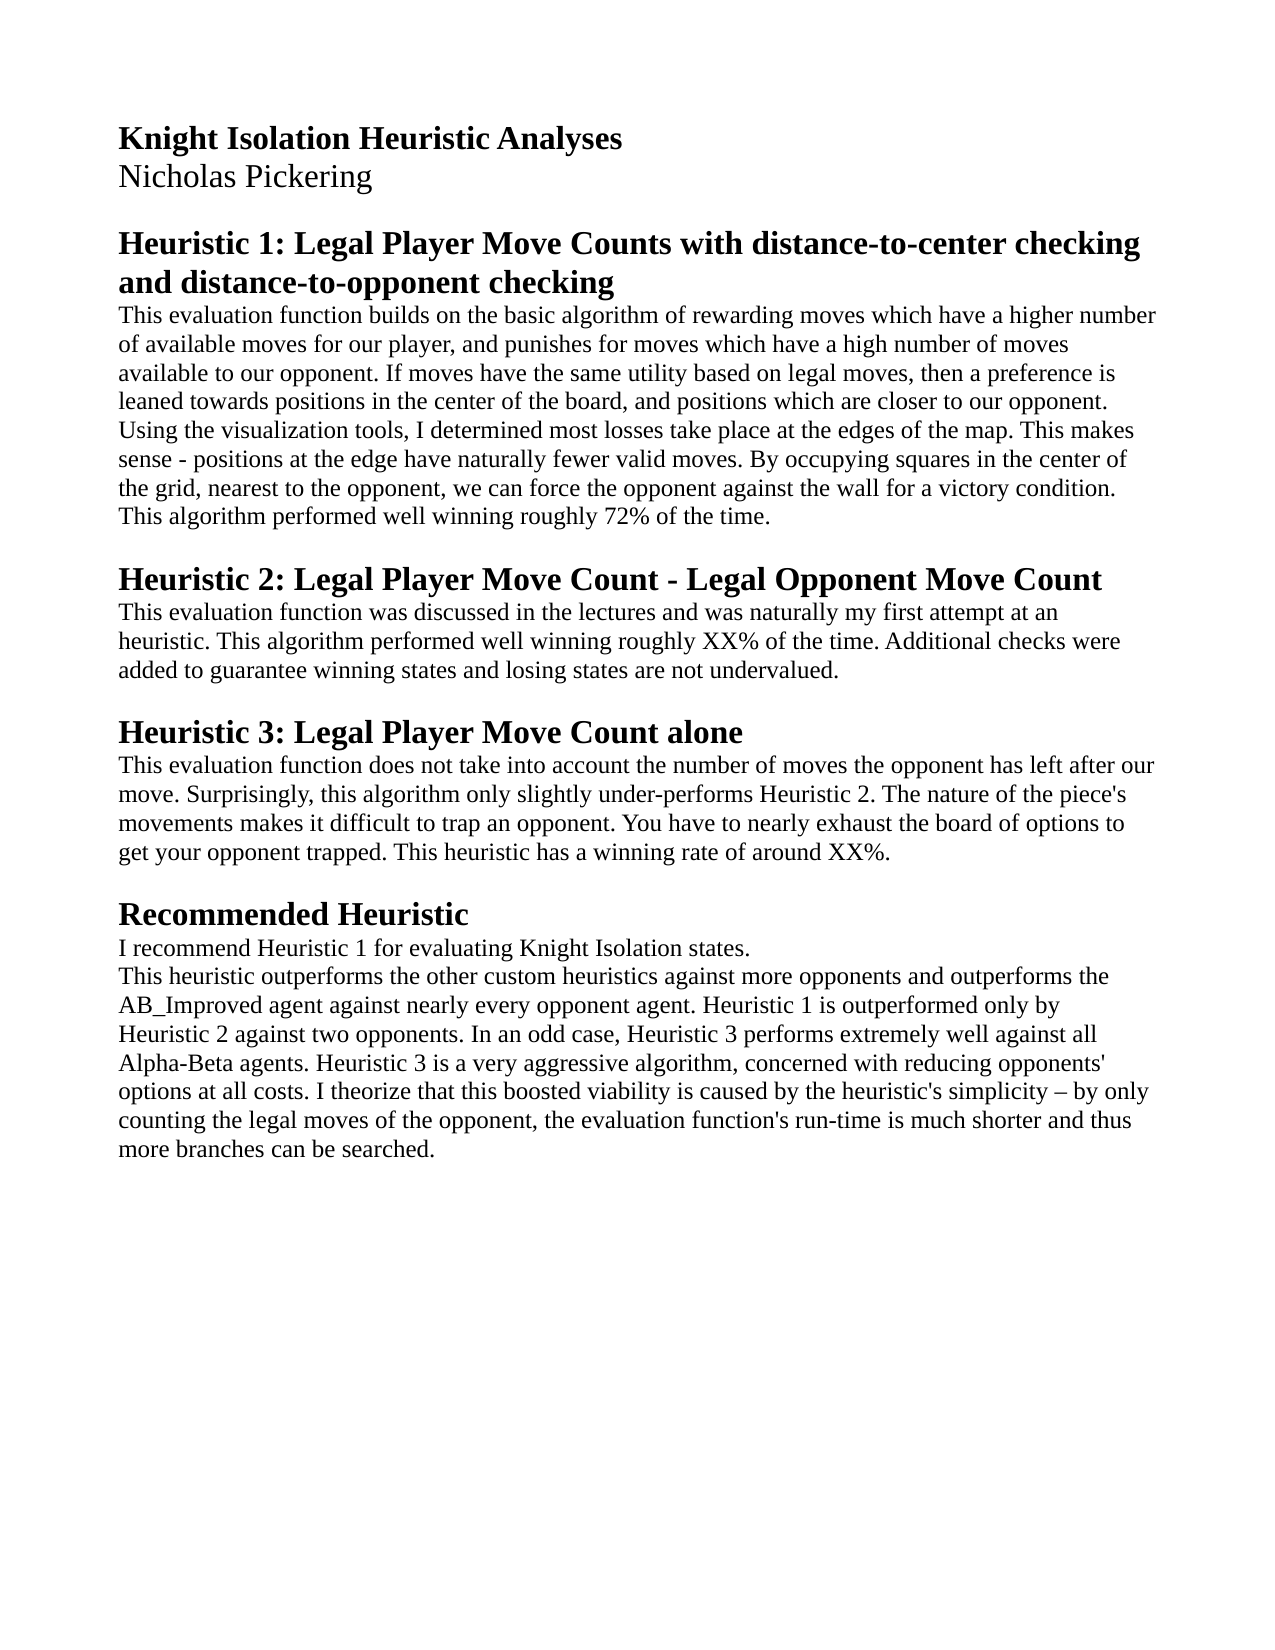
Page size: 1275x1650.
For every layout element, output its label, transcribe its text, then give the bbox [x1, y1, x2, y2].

text This evaluation function was discussed in the lectures and was naturally my first attempt at an heuristic. This algorithm performed well winning roughly XX% of the time. Additional checks were added to guarantee winning states and losing states are not undervalued. [118, 597, 1157, 683]
text Recommended Heuristic [118, 894, 1157, 933]
text Heuristic 2: Legal Player Move Count - Legal Opponent Move Count [118, 559, 1157, 597]
text This heuristic outperforms the other custom heuristics against more opponents and outperforms the AB_Improved agent against nearly every opponent agent. Heuristic 1 is outperformed only by Heuristic 2 against two opponents. In an odd case, Heuristic 3 performs extremely well against all Alpha-Beta agents. Heuristic 3 is a very aggressive algorithm, concerned with reducing opponents' options at all costs. I theorize that this boosted viability is caused by the heuristic's simplicity – by only counting the legal moves of the opponent, the evaluation function's run-time is much shorter and thus more branches can be searched. [118, 961, 1157, 1163]
text Using the visualization tools, I determined most losses take place at the edges of the map. This makes sense - positions at the edge have naturally fewer valid moves. By occupying squares in the center of the grid, nearest to the opponent, we can force the opponent against the wall for a victory condition. This algorithm performed well winning roughly 72% of the time. [118, 415, 1157, 530]
text This evaluation function does not take into account the number of moves the opponent has left after our move. Surprisingly, this algorithm only slightly under-performs Heuristic 2. The nature of the piece's movements makes it difficult to trap an opponent. You have to nearly exhaust the board of options to get your opponent trapped. This heuristic has a winning rate of around XX%. [118, 751, 1157, 866]
text I recommend Heuristic 1 for evaluating Knight Isolation states. [118, 933, 1157, 961]
text This evaluation function builds on the basic algorithm of rewarding moves which have a higher number of available moves for our player, and punishes for moves which have a high number of moves available to our opponent. If moves have the same utility based on legal moves, then a preference is leaned towards positions in the center of the board, and positions which are closer to our opponent. [118, 300, 1157, 415]
text Nicholas Pickering [118, 156, 1157, 195]
text Heuristic 3: Legal Player Move Count alone [118, 712, 1157, 751]
text Knight Isolation Heuristic Analyses [118, 118, 1157, 156]
text Heuristic 1: Legal Player Move Counts with distance-to-center checking and distance-to-opponent checking [118, 223, 1157, 300]
